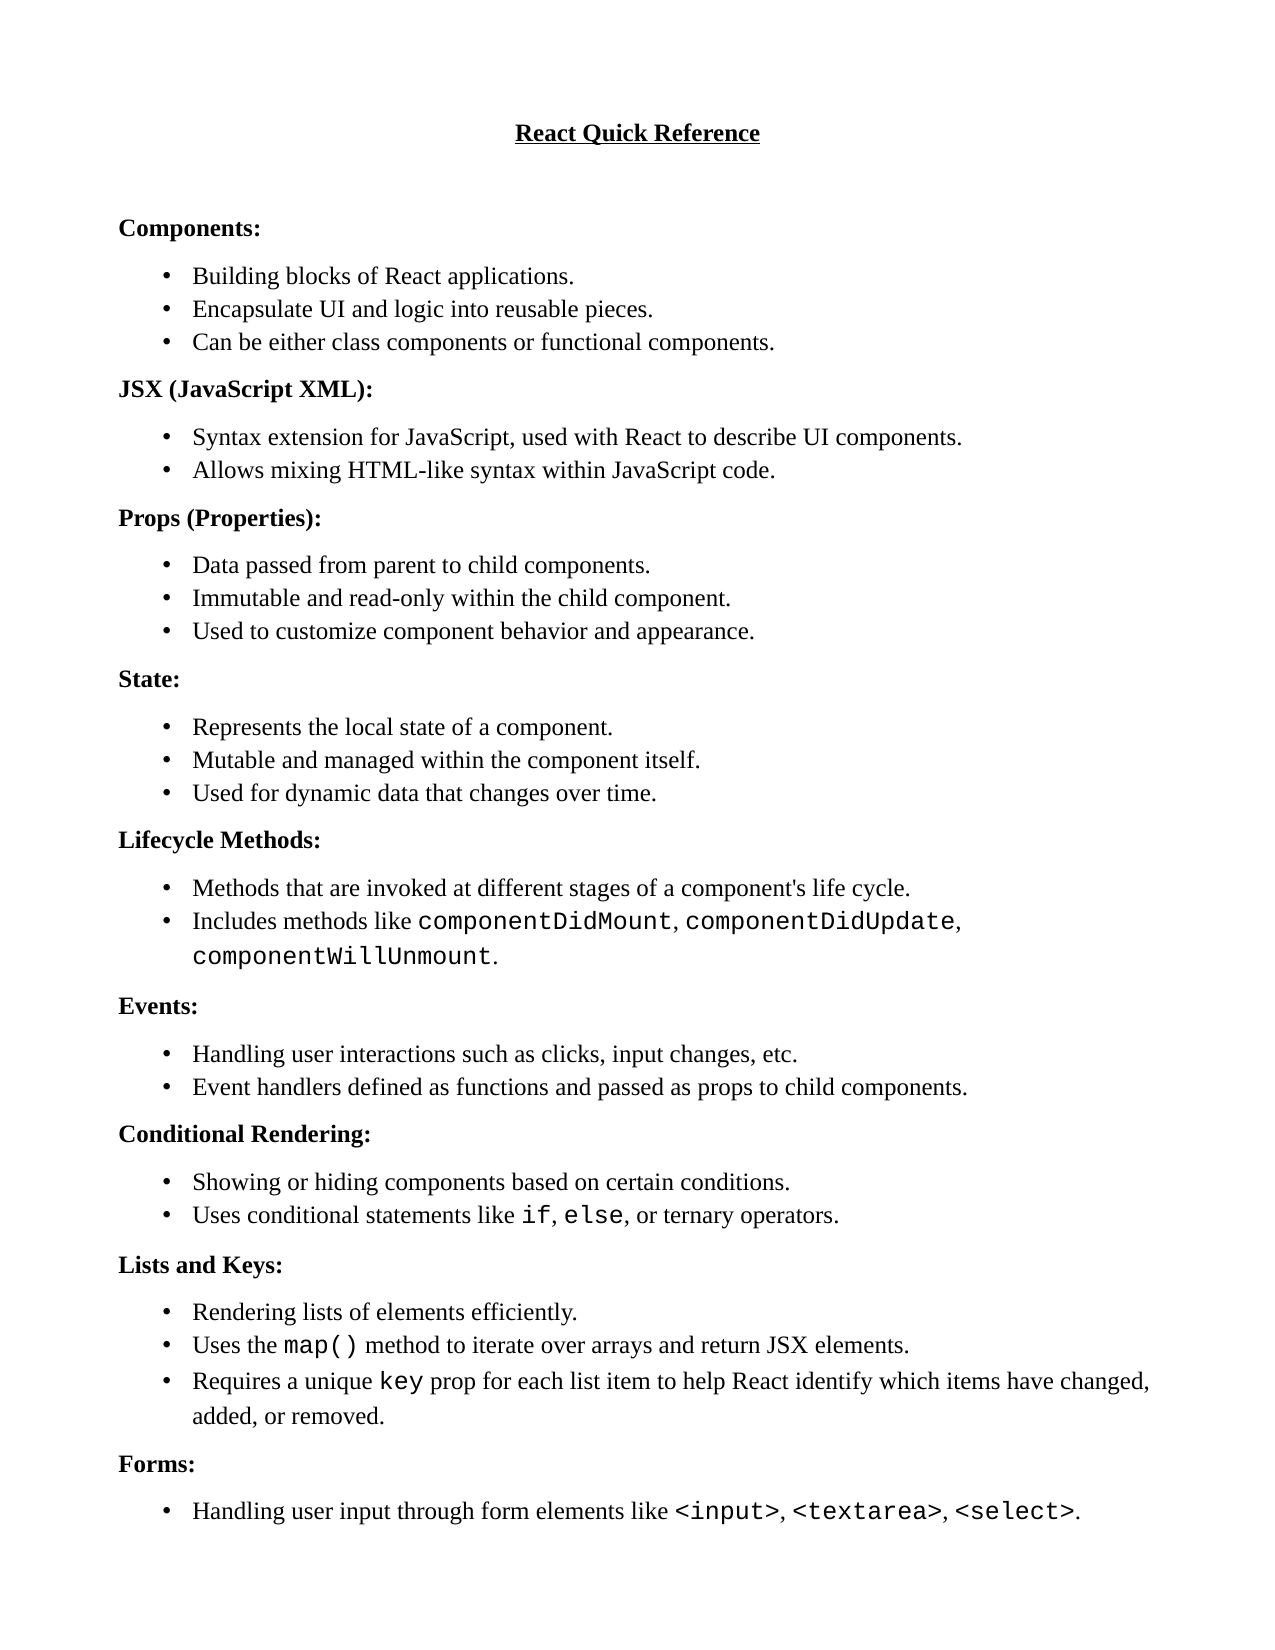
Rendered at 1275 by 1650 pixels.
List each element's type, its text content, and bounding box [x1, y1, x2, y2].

list Handling user input through form elements like <input>, <textarea>, <select>. [162, 1496, 1157, 1527]
list Represents the local state of a component. [162, 712, 1157, 740]
list Uses conditional statements like if, else, or ternary operators. [162, 1200, 1157, 1231]
list Showing or hiding components based on certain conditions. [162, 1167, 1157, 1196]
list Methods that are invoked at different stages of a component's life cycle. [162, 873, 1157, 902]
list Allows mixing HTML-like syntax within JavaScript code. [162, 455, 1157, 484]
list Includes methods like componentDidMount, componentDidUpdate, componentWillUnmount. [162, 906, 1157, 972]
list Used for dynamic data that changes over time. [162, 778, 1157, 806]
text State: [118, 664, 1157, 693]
list Event handlers defined as functions and passed as props to child components. [162, 1072, 1157, 1100]
list Data passed from parent to child components. [162, 550, 1157, 579]
list Can be either class components or functional components. [162, 327, 1157, 356]
list Syntax extension for JavaScript, used with React to describe UI components. [162, 422, 1157, 451]
list Handling user interactions such as clicks, input changes, etc. [162, 1039, 1157, 1067]
text Lifecycle Methods: [118, 825, 1157, 854]
text Props (Properties): [118, 503, 1157, 532]
list Encapsulate UI and logic into reusable pieces. [162, 294, 1157, 323]
list Building blocks of React applications. [162, 261, 1157, 290]
text Components: [118, 213, 1157, 242]
list Uses the map() method to iterate over arrays and return JSX elements. [162, 1331, 1157, 1361]
text JSX (JavaScript XML): [118, 374, 1157, 403]
text React Quick Reference [118, 118, 1157, 147]
list Used to customize component behavior and appearance. [162, 616, 1157, 645]
list Requires a unique key prop for each list item to help React identify which items have changed, added, or removed. [162, 1366, 1157, 1430]
text Events: [118, 991, 1157, 1020]
list Mutable and managed within the component itself. [162, 745, 1157, 773]
text Lists and Keys: [118, 1250, 1157, 1279]
text Conditional Rendering: [118, 1119, 1157, 1148]
text Forms: [118, 1449, 1157, 1477]
list Immutable and read-only within the child component. [162, 583, 1157, 612]
list Rendering lists of elements efficiently. [162, 1297, 1157, 1326]
